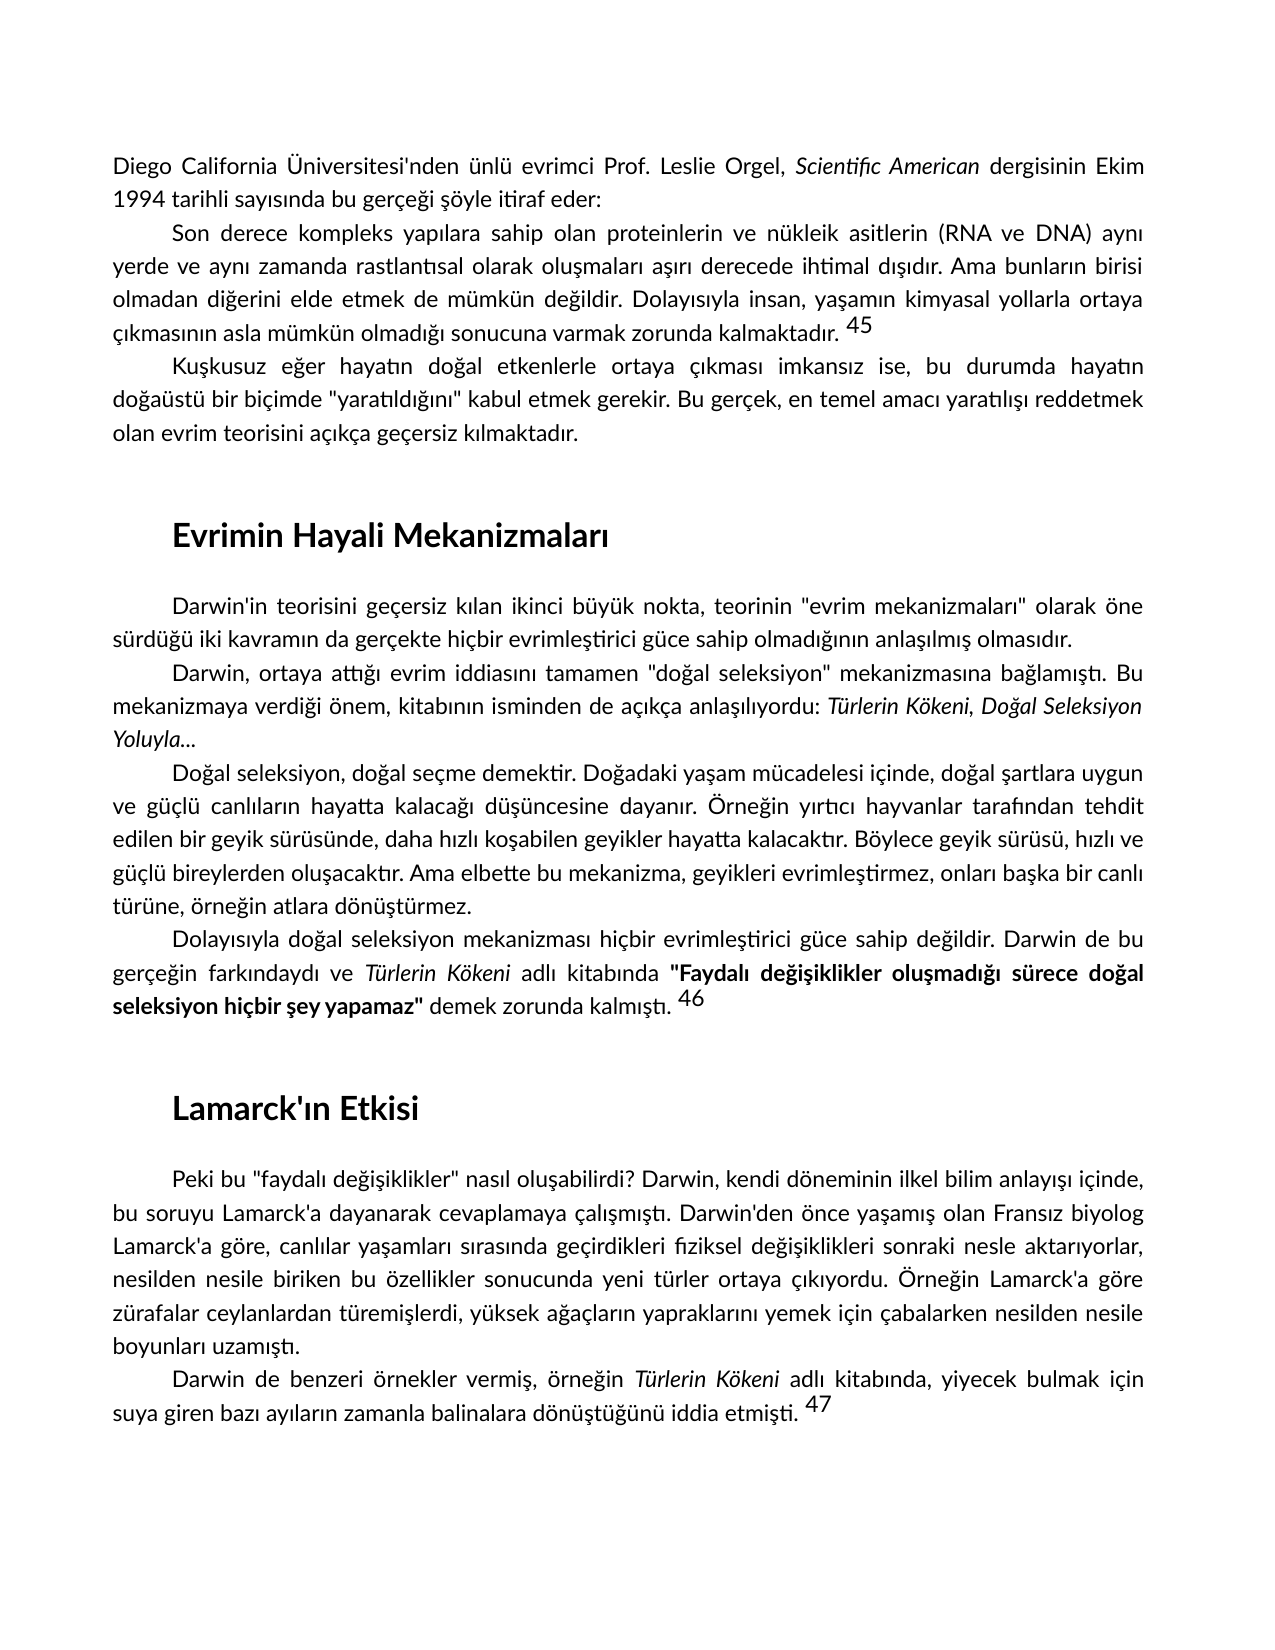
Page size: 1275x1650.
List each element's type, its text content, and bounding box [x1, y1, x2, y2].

text Darwin'in teorisini geçersiz kılan ikinci büyük nokta, teorinin "evrim mekanizmaları" olarak öne sürdüğü iki kavramın da gerçekte hiçbir evrimleştirici güce sahip olmadığının anlaşılmış olmasıdır. [112, 588, 1145, 654]
text Dolayısıyla doğal seleksiyon mekanizması hiçbir evrimleştirici güce sahip değildir. Darwin de bu gerçeğin farkındaydı ve Türlerin Kökeni adlı kitabında "Faydalı değişiklikler oluşmadığı sürece doğal seleksiyon hiçbir şey yapamaz" demek zorunda kalmıştı. 46 [112, 921, 1145, 1021]
text Darwin, ortaya attığı evrim iddiasını tamamen "doğal seleksiyon" mekanizmasına bağlamıştı. Bu mekanizmaya verdiği önem, kitabının isminden de açıkça anlaşılıyordu: Türlerin Kökeni, Doğal Seleksiyon Yoluyla... [112, 654, 1145, 754]
text Son derece kompleks yapılara sahip olan proteinlerin ve nükleik asitlerin (RNA ve DNA) aynı yerde ve aynı zamanda rastlantısal olarak oluşmaları aşırı derecede ihtimal dışıdır. Ama bunların birisi olmadan diğerini elde etmek de mümkün değildir. Dolayısıyla insan, yaşamın kimyasal yollarla ortaya çıkmasının asla mümkün olmadığı sonucuna varmak zorunda kalmaktadır. 45 [112, 214, 1145, 348]
text Kuşkusuz eğer hayatın doğal etkenlerle ortaya çıkması imkansız ise, bu durumda hayatın doğaüstü bir biçimde "yaratıldığını" kabul etmek gerekir. Bu gerçek, en temel amacı yaratılışı reddetmek olan evrim teorisini açıkça geçersiz kılmaktadır. [112, 348, 1145, 448]
text Doğal seleksiyon, doğal seçme demektir. Doğadaki yaşam mücadelesi içinde, doğal şartlara uygun ve güçlü canlıların hayatta kalacağı düşüncesine dayanır. Örneğin yırtıcı hayvanlar tarafından tehdit edilen bir geyik sürüsünde, daha hızlı koşabilen geyikler hayatta kalacaktır. Böylece geyik sürüsü, hızlı ve güçlü bireylerden oluşacaktır. Ama elbette bu mekanizma, geyikleri evrimleştirmez, onları başka bir canlı türüne, örneğin atlara dönüştürmez. [112, 754, 1145, 921]
text Darwin de benzeri örnekler vermiş, örneğin Türlerin Kökeni adlı kitabında, yiyecek bulmak için suya giren bazı ayıların zamanla balinalara dönüştüğünü iddia etmişti. 47 [112, 1361, 1145, 1428]
subtitle Evrimin Hayali Mekanizmaları [112, 514, 1162, 554]
text Peki bu "faydalı değişiklikler" nasıl oluşabilirdi? Darwin, kendi döneminin ilkel bilim anlayışı içinde, bu soruyu Lamarck'a dayanarak cevaplamaya çalışmıştı. Darwin'den önce yaşamış olan Fransız biyolog Lamarck'a göre, canlılar yaşamları sırasında geçirdikleri fiziksel değişiklikleri sonraki nesle aktarıyorlar, nesilden nesile biriken bu özellikler sonucunda yeni türler ortaya çıkıyordu. Örneğin Lamarck'a göre zürafalar ceylanlardan türemişlerdi, yüksek ağaçların yapraklarını yemek için çabalarken nesilden nesile boyunları uzamıştı. [112, 1161, 1145, 1361]
subtitle Lamarck'ın Etkisi [112, 1088, 1162, 1128]
text Diego California Üniversitesi'nden ünlü evrimci Prof. Leslie Orgel, Scientific American dergisinin Ekim 1994 tarihli sayısında bu gerçeği şöyle itiraf eder: [112, 148, 1145, 214]
